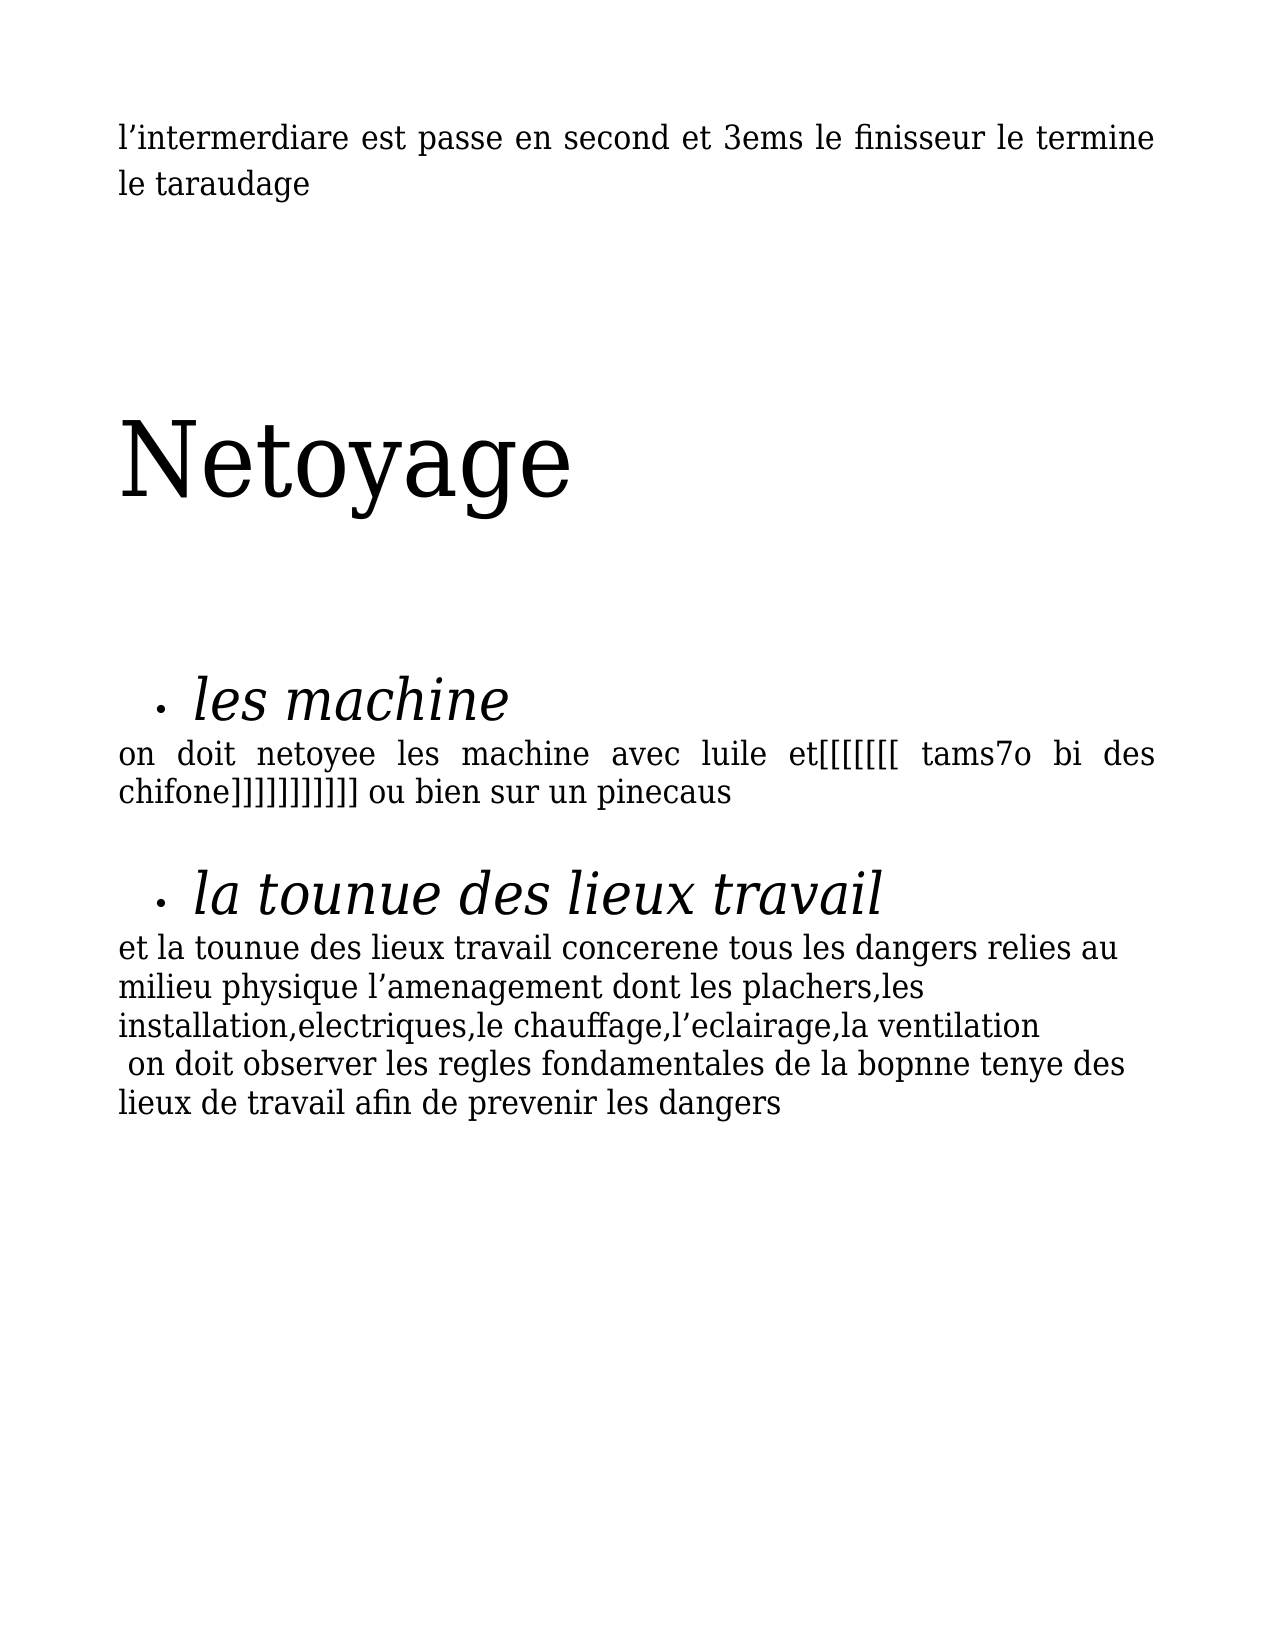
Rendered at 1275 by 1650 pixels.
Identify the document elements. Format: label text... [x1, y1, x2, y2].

text on doit observer les regles fondamentales de la bopnne tenye des lieux de travail afin de prevenir les dangers [118, 1045, 1157, 1123]
text et la tounue des lieux travail concerene tous les dangers relies au milieu physique l’amenagement dont les plachers,les installation,electriques,le chauffage,l’eclairage,la ventilation [118, 928, 1157, 1045]
text l’intermerdiare est passe en second et 3ems le finisseur le termine le taraudage [118, 118, 1157, 206]
list la tounue des lieux travail [156, 860, 1157, 928]
text on doit netoyee les machine avec luile et[[[[[[[ tams7o bi des chifone]]]]]]]]]]] ou bien sur un pinecaus [118, 734, 1157, 812]
list les machine [156, 666, 1157, 734]
text Netoyage [118, 399, 1157, 521]
